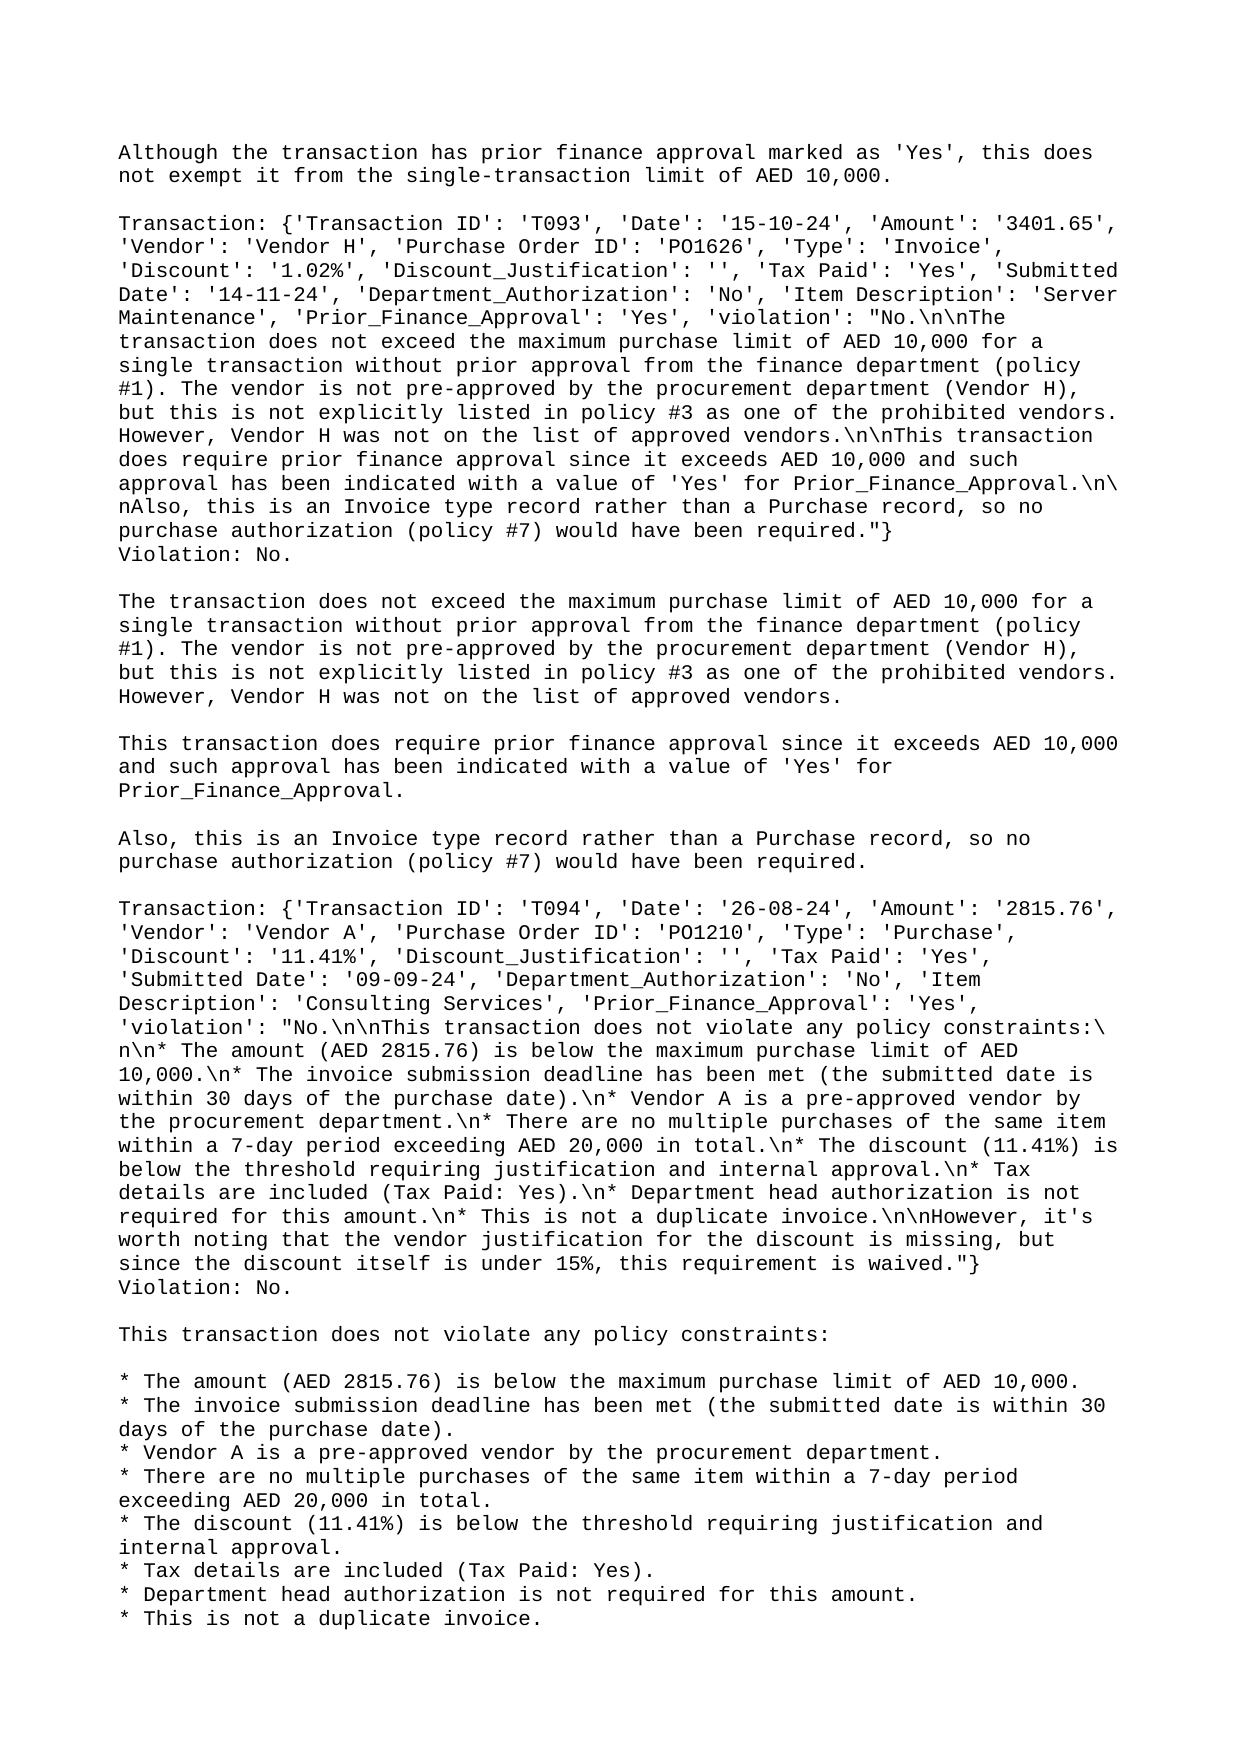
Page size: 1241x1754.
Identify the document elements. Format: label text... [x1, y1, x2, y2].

text This transaction does not violate any policy constraints: [118, 1324, 1122, 1348]
text * Department head authorization is not required for this amount. [118, 1584, 1122, 1608]
text * The amount (AED 2815.76) is below the maximum purchase limit of AED 10,000. [118, 1371, 1122, 1395]
text Violation: No. [118, 544, 1122, 567]
text Transaction: {'Transaction ID': 'T093', 'Date': '15-10-24', 'Amount': '3401.65', 'Vendor': 'Vendor H', 'Purchase Order ID': 'PO1626', 'Type': 'Invoice', 'Discount': '1.02%', 'Discount_Justification': '', 'Tax Paid': 'Yes', 'Submitted Date': '14-11-24', 'Department_Authorization': 'No', 'Item Description': 'Server Maintenance', 'Prior_Finance_Approval': 'Yes', 'violation': "No.\n\nThe transaction does not exceed the maximum purchase limit of AED 10,000 for a single transaction without prior approval from the finance department (policy #1). The vendor is not pre-approved by the procurement department (Vendor H), but this is not explicitly listed in policy #3 as one of the prohibited vendors. However, Vendor H was not on the list of approved vendors.\n\nThis transaction does require prior finance approval since it exceeds AED 10,000 and such approval has been indicated with a value of 'Yes' for Prior_Finance_Approval.\n\nAlso, this is an Invoice type record rather than a Purchase record, so no purchase authorization (policy #7) would have been required."} [118, 213, 1122, 544]
text The transaction does not exceed the maximum purchase limit of AED 10,000 for a single transaction without prior approval from the finance department (policy #1). The vendor is not pre-approved by the procurement department (Vendor H), but this is not explicitly listed in policy #3 as one of the prohibited vendors. However, Vendor H was not on the list of approved vendors. [118, 591, 1122, 709]
text This transaction does require prior finance approval since it exceeds AED 10,000 and such approval has been indicated with a value of 'Yes' for Prior_Finance_Approval. [118, 733, 1122, 804]
text * The discount (11.41%) is below the threshold requiring justification and internal approval. [118, 1513, 1122, 1561]
text Although the transaction has prior finance approval marked as 'Yes', this does not exempt it from the single-transaction limit of AED 10,000. [118, 142, 1122, 189]
text * There are no multiple purchases of the same item within a 7-day period exceeding AED 20,000 in total. [118, 1466, 1122, 1513]
text Violation: No. [118, 1277, 1122, 1300]
text Transaction: {'Transaction ID': 'T094', 'Date': '26-08-24', 'Amount': '2815.76', 'Vendor': 'Vendor A', 'Purchase Order ID': 'PO1210', 'Type': 'Purchase', 'Discount': '11.41%', 'Discount_Justification': '', 'Tax Paid': 'Yes', 'Submitted Date': '09-09-24', 'Department_Authorization': 'No', 'Item Description': 'Consulting Services', 'Prior_Finance_Approval': 'Yes', 'violation': "No.\n\nThis transaction does not violate any policy constraints:\n\n* The amount (AED 2815.76) is below the maximum purchase limit of AED 10,000.\n* The invoice submission deadline has been met (the submitted date is within 30 days of the purchase date).\n* Vendor A is a pre-approved vendor by the procurement department.\n* There are no multiple purchases of the same item within a 7-day period exceeding AED 20,000 in total.\n* The discount (11.41%) is below the threshold requiring justification and internal approval.\n* Tax details are included (Tax Paid: Yes).\n* Department head authorization is not required for this amount.\n* This is not a duplicate invoice.\n\nHowever, it's worth noting that the vendor justification for the discount is missing, but since the discount itself is under 15%, this requirement is waived."} [118, 898, 1122, 1277]
text * Vendor A is a pre-approved vendor by the procurement department. [118, 1442, 1122, 1466]
text * Tax details are included (Tax Paid: Yes). [118, 1561, 1122, 1584]
text Also, this is an Invoice type record rather than a Purchase record, so no purchase authorization (policy #7) would have been required. [118, 827, 1122, 875]
text * The invoice submission deadline has been met (the submitted date is within 30 days of the purchase date). [118, 1395, 1122, 1442]
text * This is not a duplicate invoice. [118, 1608, 1122, 1631]
